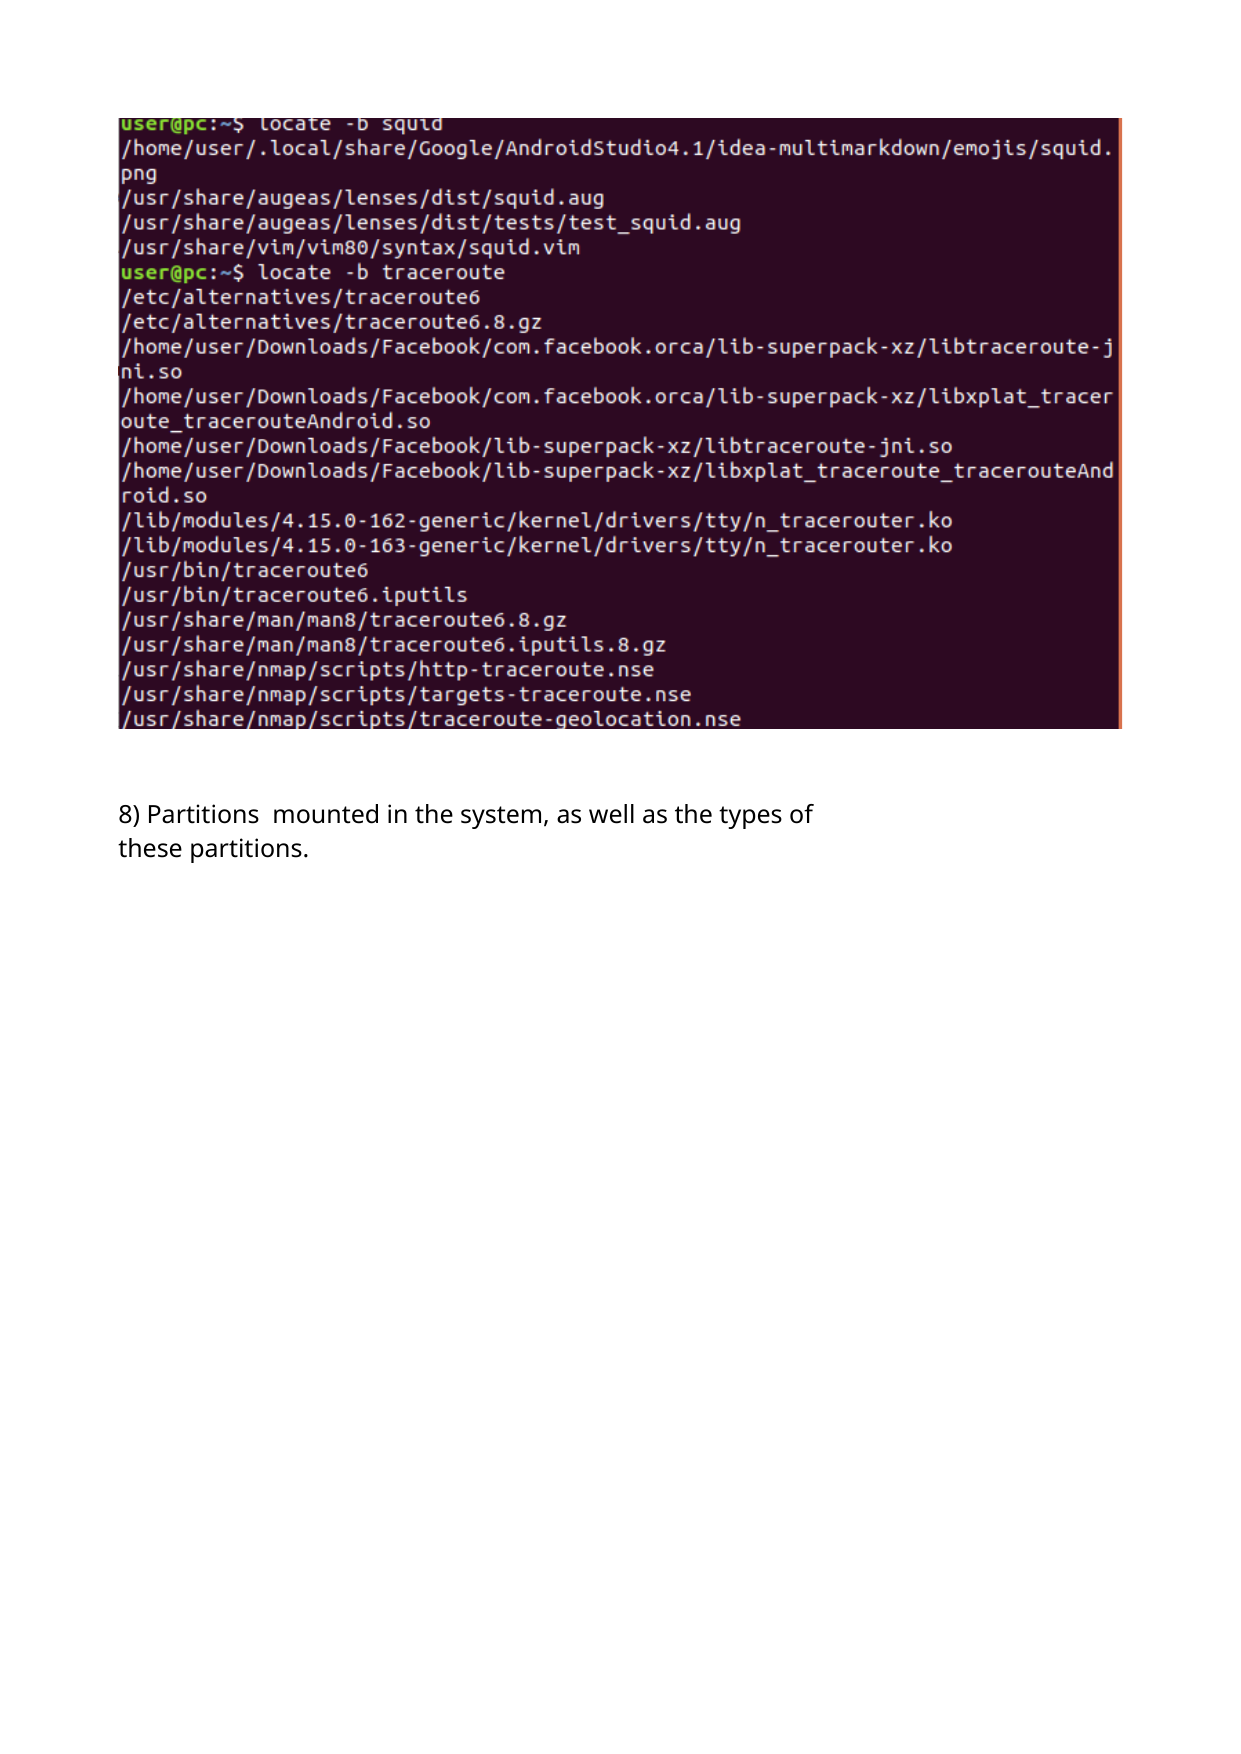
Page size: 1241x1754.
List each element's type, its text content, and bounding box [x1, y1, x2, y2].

text 8) Partitions mounted in the system, as well as the types of [118, 797, 1122, 831]
text these partitions. [118, 831, 1122, 865]
picture [118, 118, 1123, 729]
